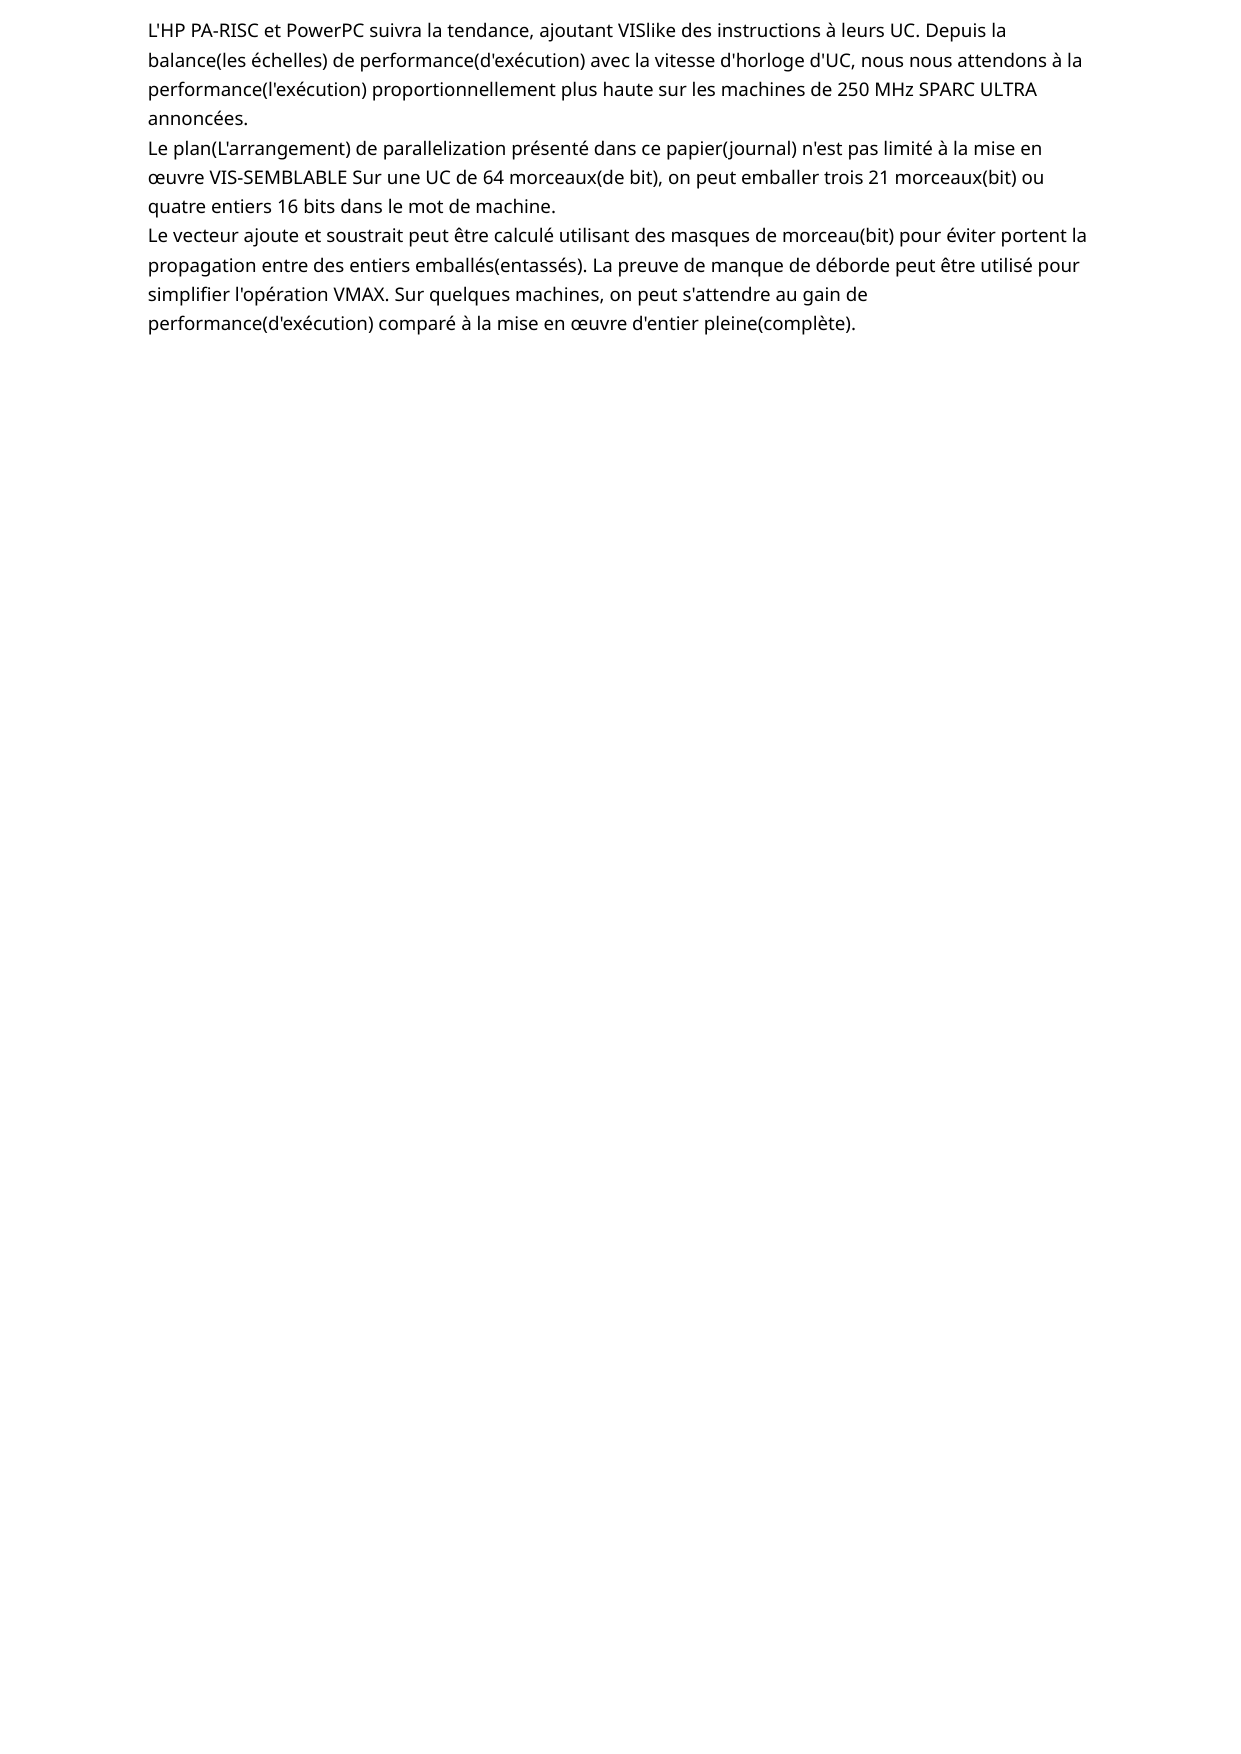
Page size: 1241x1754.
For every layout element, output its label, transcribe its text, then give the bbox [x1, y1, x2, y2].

text L'HP PA-RISC et PowerPC suivra la tendance, ajoutant VISlike des instructions à leurs UC. Depuis la balance(les échelles) de performance(d'exécution) avec la vitesse d'horloge d'UC, nous nous attendons à la performance(l'exécution) proportionnellement plus haute sur les machines de 250 MHz SPARC ULTRA annoncées. Le plan(L'arrangement) de parallelization présenté dans ce papier(journal) n'est pas limité à la mise en œuvre VIS-SEMBLABLE Sur une UC de 64 morceaux(de bit), on peut emballer trois 21 morceaux(bit) ou quatre entiers 16 bits dans le mot de machine. Le vecteur ajoute et soustrait peut être calculé utilisant des masques de morceau(bit) pour éviter portent la propagation entre des entiers emballés(entassés). La preuve de manque de déborde peut être utilisé pour simplifier l'opération VMAX. Sur quelques machines, on peut s'attendre au gain de performance(d'exécution) comparé à la mise en œuvre d'entier pleine(complète). [148, 18, 1092, 336]
